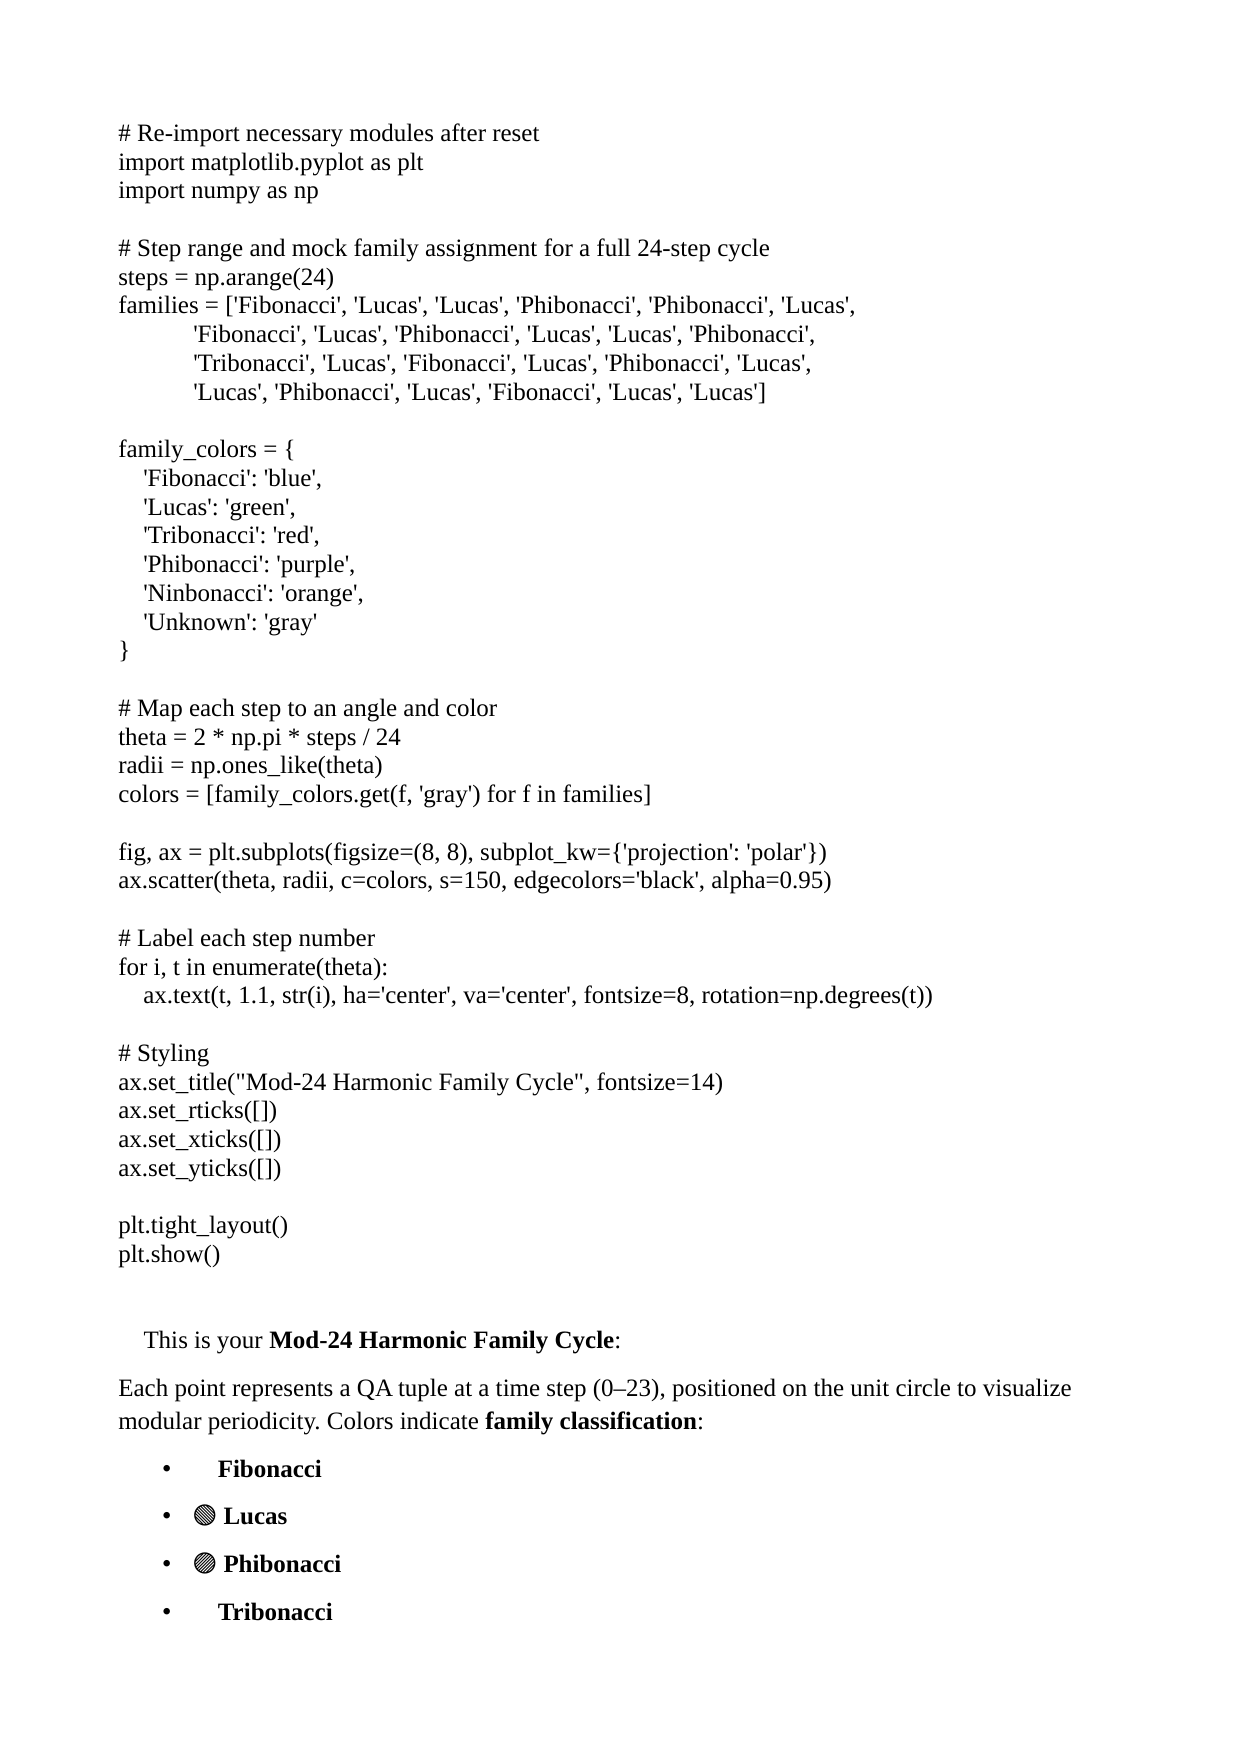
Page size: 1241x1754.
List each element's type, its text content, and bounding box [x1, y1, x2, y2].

text plt.show() [118, 1239, 1122, 1268]
text ax.set_xticks([]) [118, 1124, 1122, 1153]
text 'Unknown': 'gray' [118, 607, 1122, 636]
text 'Tribonacci', 'Lucas', 'Fibonacci', 'Lucas', 'Phibonacci', 'Lucas', [118, 348, 1122, 377]
text import numpy as np [118, 176, 1122, 204]
text colors = [family_colors.get(f, 'gray') for f in families] [118, 779, 1122, 808]
text for i, t in enumerate(theta): [118, 952, 1122, 981]
text 🌀 This is your Mod-24 Harmonic Family Cycle: [118, 1326, 1122, 1354]
list 🔴 Tribonacci [162, 1597, 1122, 1625]
text fig, ax = plt.subplots(figsize=(8, 8), subplot_kw={'projection': 'polar'}) [118, 837, 1122, 866]
text ax.set_title("Mod-24 Harmonic Family Cycle", fontsize=14) [118, 1067, 1122, 1096]
text # Map each step to an angle and color [118, 693, 1122, 722]
text ax.text(t, 1.1, str(i), ha='center', va='center', fontsize=8, rotation=np.degrees(t)) [118, 981, 1122, 1009]
text 'Lucas': 'green', [118, 492, 1122, 521]
list 🟣 Phibonacci [162, 1549, 1122, 1578]
text ax.set_rticks([]) [118, 1096, 1122, 1124]
text 'Lucas', 'Phibonacci', 'Lucas', 'Fibonacci', 'Lucas', 'Lucas'] [118, 377, 1122, 406]
text ax.set_yticks([]) [118, 1153, 1122, 1182]
text Each point represents a QA tuple at a time step (0–23), positioned on the unit circle to visualize modular periodicity. Colors indicate family classification: [118, 1373, 1122, 1435]
text ax.scatter(theta, radii, c=colors, s=150, edgecolors='black', alpha=0.95) [118, 866, 1122, 894]
text 'Fibonacci': 'blue', [118, 463, 1122, 492]
text } [118, 636, 1122, 664]
text theta = 2 * np.pi * steps / 24 [118, 722, 1122, 751]
text radii = np.ones_like(theta) [118, 751, 1122, 779]
text 'Tribonacci': 'red', [118, 521, 1122, 549]
text families = ['Fibonacci', 'Lucas', 'Lucas', 'Phibonacci', 'Phibonacci', 'Lucas', [118, 291, 1122, 319]
text family_colors = { [118, 434, 1122, 463]
text # Styling [118, 1038, 1122, 1067]
text plt.tight_layout() [118, 1211, 1122, 1239]
text 'Ninbonacci': 'orange', [118, 578, 1122, 607]
text steps = np.arange(24) [118, 262, 1122, 291]
text # Re-import necessary modules after reset [118, 118, 1122, 147]
text import matplotlib.pyplot as plt [118, 147, 1122, 176]
text 'Phibonacci': 'purple', [118, 549, 1122, 578]
text 'Fibonacci', 'Lucas', 'Phibonacci', 'Lucas', 'Lucas', 'Phibonacci', [118, 319, 1122, 348]
list 🟢 Lucas [162, 1501, 1122, 1530]
text # Step range and mock family assignment for a full 24-step cycle [118, 233, 1122, 262]
list 🔵 Fibonacci [162, 1454, 1122, 1483]
text # Label each step number [118, 923, 1122, 952]
